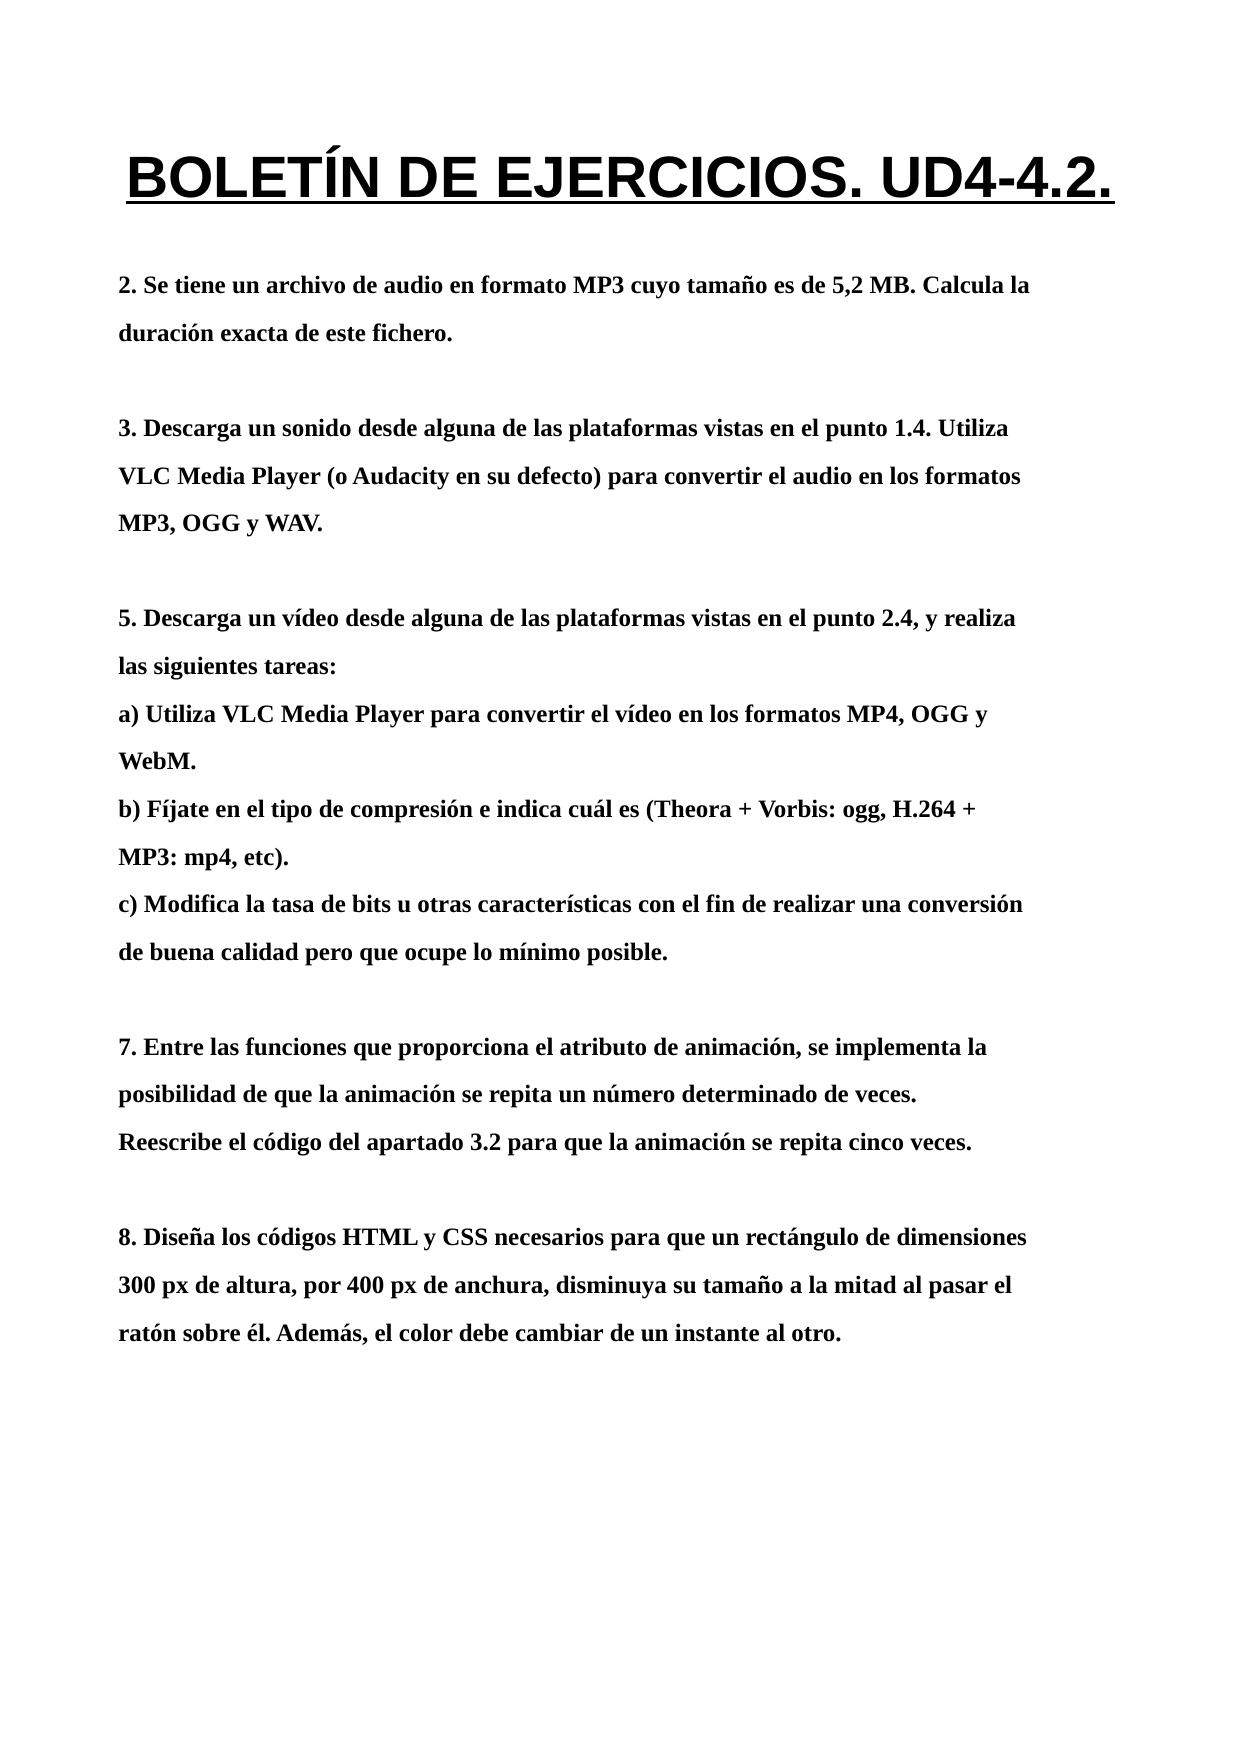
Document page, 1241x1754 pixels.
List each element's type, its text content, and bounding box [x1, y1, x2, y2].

text WebM. [118, 746, 1122, 775]
text duración exacta de este fichero. [118, 318, 1122, 347]
text c) Modifica la tasa de bits u otras características con el fin de realizar una conversión [118, 889, 1122, 918]
text 2. Se tiene un archivo de audio en formato MP3 cuyo tamaño es de 5,2 MB. Calcula la [118, 270, 1122, 299]
text MP3: mp4, etc). [118, 842, 1122, 870]
text 3. Descarga un sonido desde alguna de las plataformas vistas en el punto 1.4. Utiliza [118, 413, 1122, 442]
text Reescribe el código del apartado 3.2 para que la animación se repita cinco veces. [118, 1127, 1122, 1156]
text 5. Descarga un vídeo desde alguna de las plataformas vistas en el punto 2.4, y realiza [118, 603, 1122, 632]
text b) Fíjate en el tipo de compresión e indica cuál es (Theora + Vorbis: ogg, H.264 + [118, 794, 1122, 823]
text VLC Media Player (o Audacity en su defecto) para convertir el audio en los formatos [118, 461, 1122, 489]
text 8. Diseña los códigos HTML y CSS necesarios para que un rectángulo de dimensiones [118, 1222, 1122, 1251]
text 300 px de altura, por 400 px de anchura, disminuya su tamaño a la mitad al pasar el [118, 1270, 1122, 1299]
text ratón sobre él. Además, el color debe cambiar de un instante al otro. [118, 1318, 1122, 1346]
title BOLETÍN DE EJERCICIOS. UD4-4.2. [118, 143, 1122, 210]
text 7. Entre las funciones que proporciona el atributo de animación, se implementa la [118, 1032, 1122, 1061]
text posibilidad de que la animación se repita un número determinado de veces. [118, 1079, 1122, 1108]
text las siguientes tareas: [118, 651, 1122, 680]
text de buena calidad pero que ocupe lo mínimo posible. [118, 937, 1122, 966]
text MP3, OGG y WAV. [118, 508, 1122, 537]
text a) Utiliza VLC Media Player para convertir el vídeo en los formatos MP4, OGG y [118, 699, 1122, 727]
